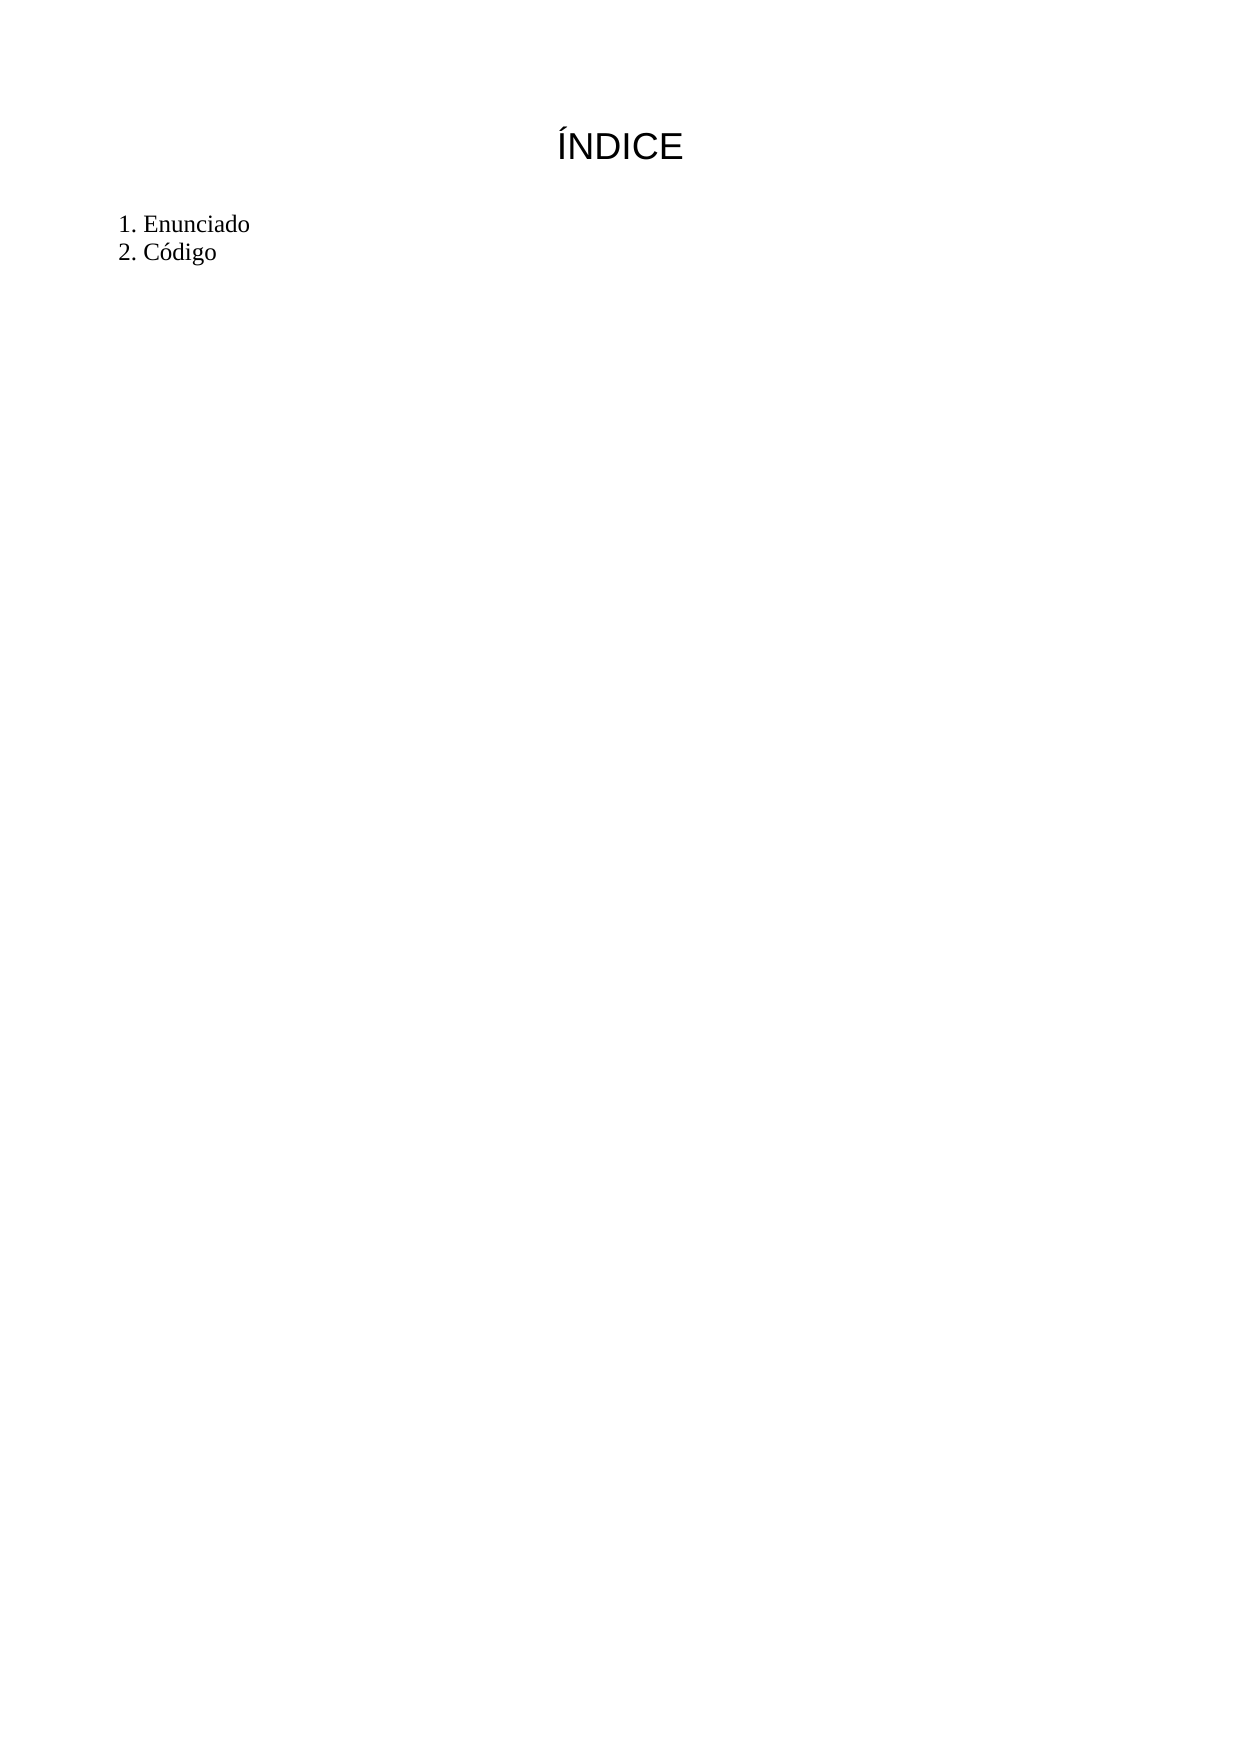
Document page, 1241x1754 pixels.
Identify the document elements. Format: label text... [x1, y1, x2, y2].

text 2. Código [118, 237, 1122, 266]
text 1. Enunciado [118, 209, 1122, 237]
subtitle ÍNDICE [118, 124, 1122, 167]
